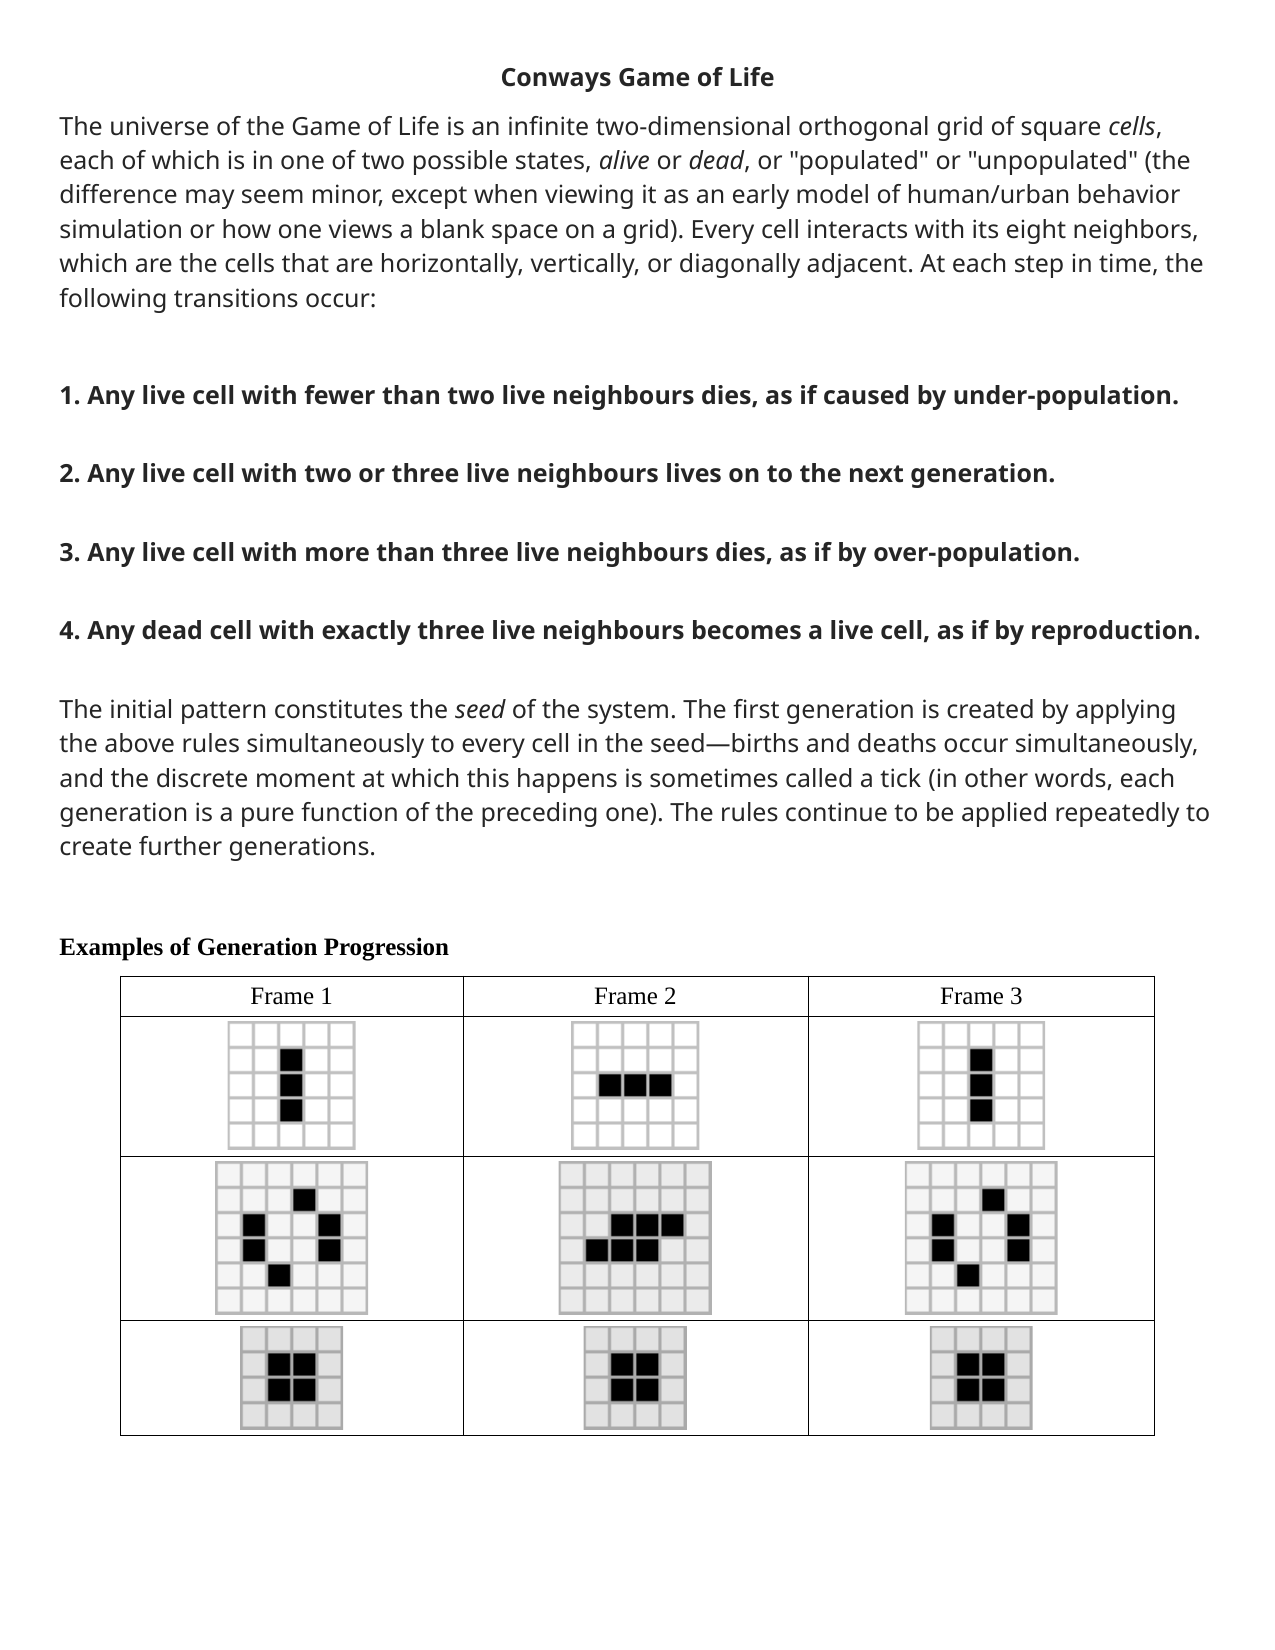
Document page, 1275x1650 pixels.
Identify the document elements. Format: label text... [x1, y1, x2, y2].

table_cell [464, 1157, 808, 1320]
text Examples of Generation Progression [59, 927, 1216, 961]
text The universe of the Game of Life is an infinite two-dimensional orthogonal grid of square cells, each of which is in one of two possible states, alive or dead, or "populated" or "unpopulated" (the difference may seem minor, except when viewing it as an early model of human/urban behavior simulation or how one views a blank space on a grid). Every cell interacts with its eight neighbors, which are the cells that are horizontally, vertically, or diagonally adjacent. At each step in time, the following transitions occur: [59, 108, 1216, 314]
table_cell [464, 1321, 808, 1435]
picture [227, 1021, 356, 1150]
table_header Frame 1 [121, 977, 463, 1016]
text The initial pattern constitutes the seed of the system. The first generation is created by applying the above rules simultaneously to every cell in the seed—births and deaths occur simultaneously, and the discrete moment at which this happens is sometimes called a tick (in other words, each generation is a pure function of the preceding one). The rules continue to be applied repeatedly to create further generations. [59, 691, 1216, 863]
picture [571, 1021, 700, 1150]
table_cell [121, 1017, 463, 1156]
picture [215, 1161, 369, 1315]
table_cell [809, 1321, 1154, 1435]
table_header Frame 2 [464, 977, 808, 1016]
picture [929, 1326, 1033, 1430]
table_cell [809, 1157, 1154, 1320]
list Any live cell with fewer than two live neighbours dies, as if caused by under-population. [59, 378, 1216, 412]
table_cell [121, 1157, 463, 1320]
list Any dead cell with exactly three live neighbours becomes a live cell, as if by reproduction. [59, 613, 1216, 647]
picture [558, 1161, 712, 1315]
list Any live cell with more than three live neighbours dies, as if by over-population. [59, 534, 1216, 568]
text Conways Game of Life [59, 59, 1216, 93]
picture [917, 1021, 1046, 1150]
picture [583, 1326, 687, 1430]
picture [904, 1161, 1058, 1315]
table_cell [121, 1321, 463, 1435]
table_cell [809, 1017, 1154, 1156]
table_header Frame 3 [809, 977, 1154, 1016]
list Any live cell with two or three live neighbours lives on to the next generation. [59, 456, 1216, 490]
table_cell [464, 1017, 808, 1156]
picture [240, 1326, 344, 1430]
